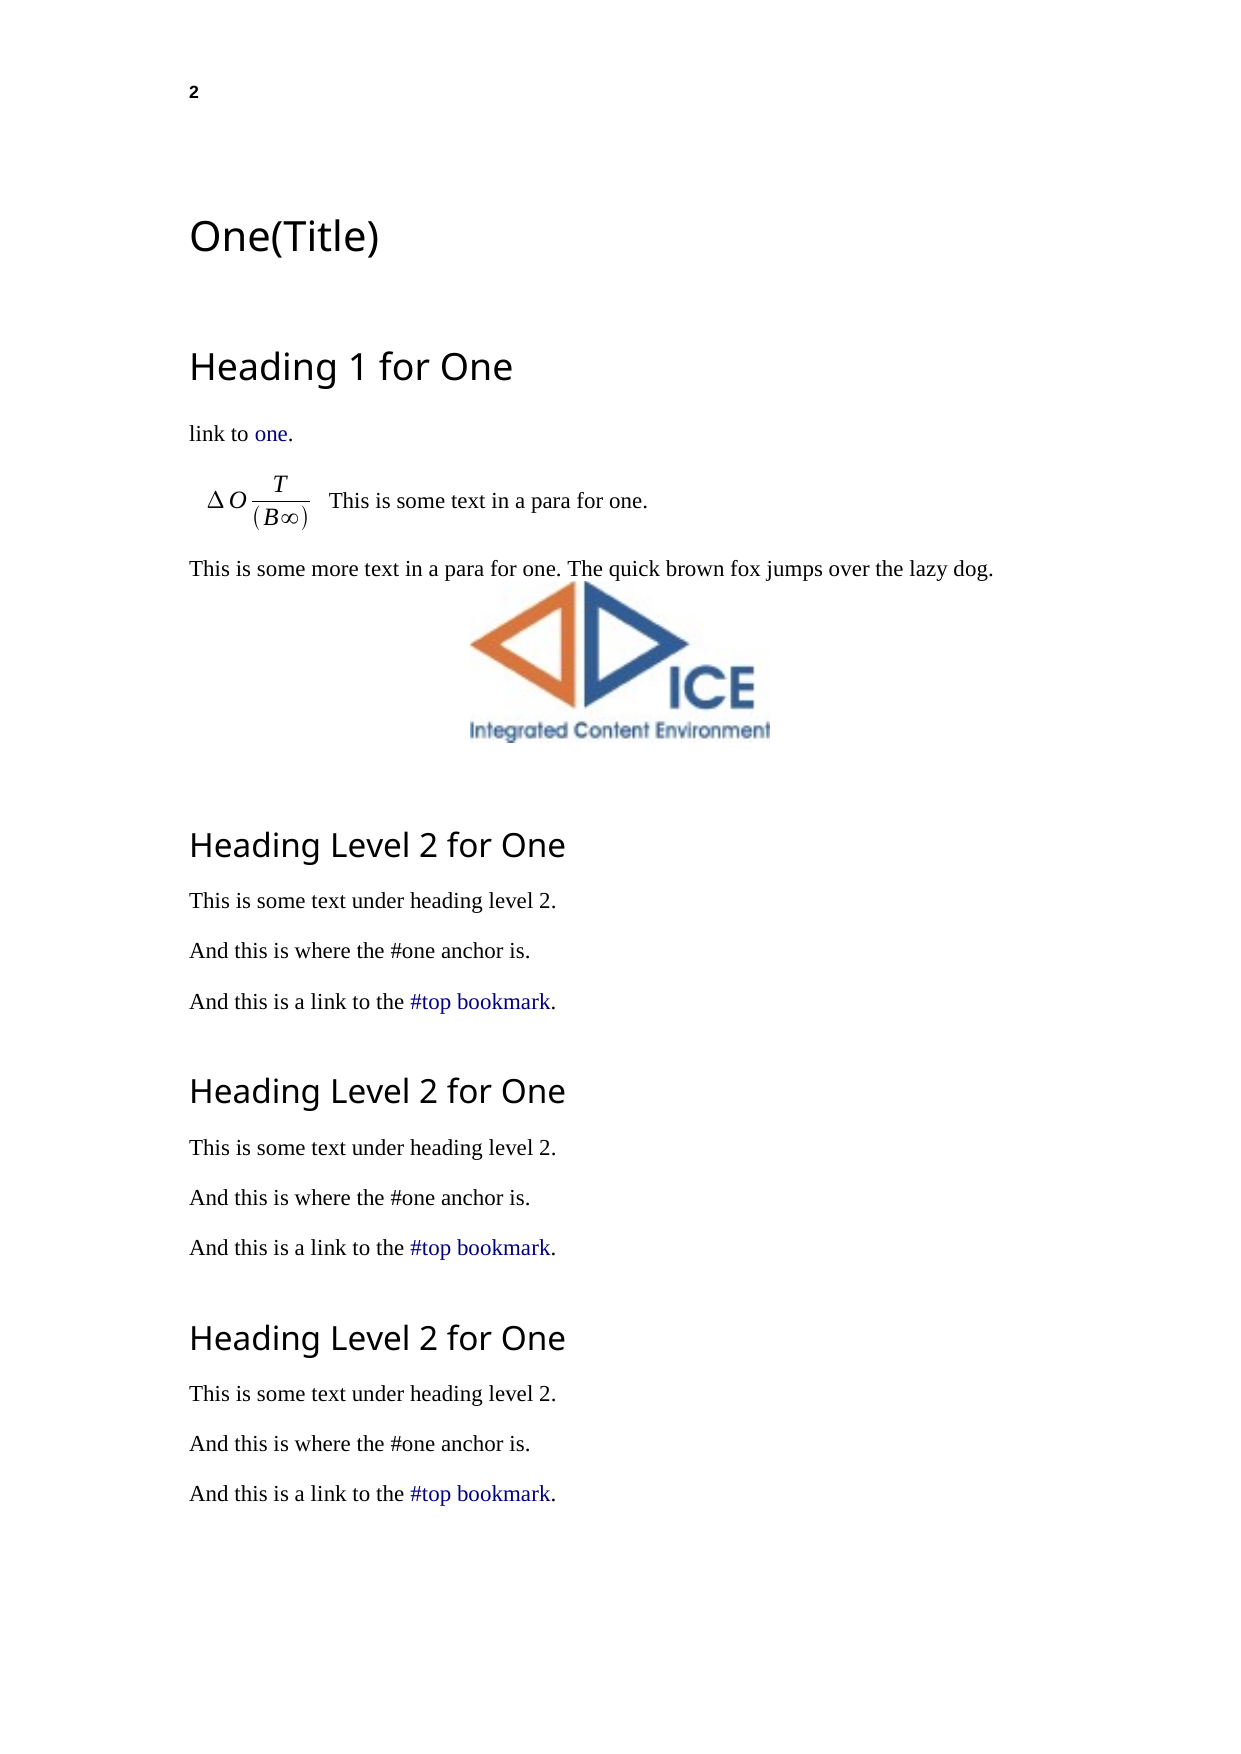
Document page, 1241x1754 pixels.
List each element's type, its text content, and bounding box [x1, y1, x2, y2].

text Heading Level 2 for One [189, 822, 1051, 867]
text And this is where the #one anchor is. [189, 1431, 1051, 1457]
text Heading Level 2 for One [189, 1068, 1051, 1113]
text This is some text under heading level 2. [189, 1134, 1051, 1160]
text And this is a link to the #top bookmark. [189, 989, 1051, 1014]
text This is some text in a para for one. [189, 471, 1051, 532]
text Heading Level 2 for One [189, 1315, 1051, 1360]
text And this is where the #one anchor is. [189, 1185, 1051, 1210]
text This is some text under heading level 2. [189, 888, 1051, 913]
text And this is a link to the #top bookmark. [189, 1235, 1051, 1261]
text And this is a link to the #top bookmark. [189, 1481, 1051, 1507]
text This is some text under heading level 2. [189, 1381, 1051, 1406]
text This is some more text in a para for one. The quick brown fox jumps over the lazy dog. [189, 556, 1051, 582]
text link to one. [189, 421, 1051, 446]
text And this is where the #one anchor is. [189, 938, 1051, 964]
picture [470, 581, 770, 743]
text Heading 1 for One [189, 341, 1051, 392]
title One(Title) [189, 207, 1051, 264]
